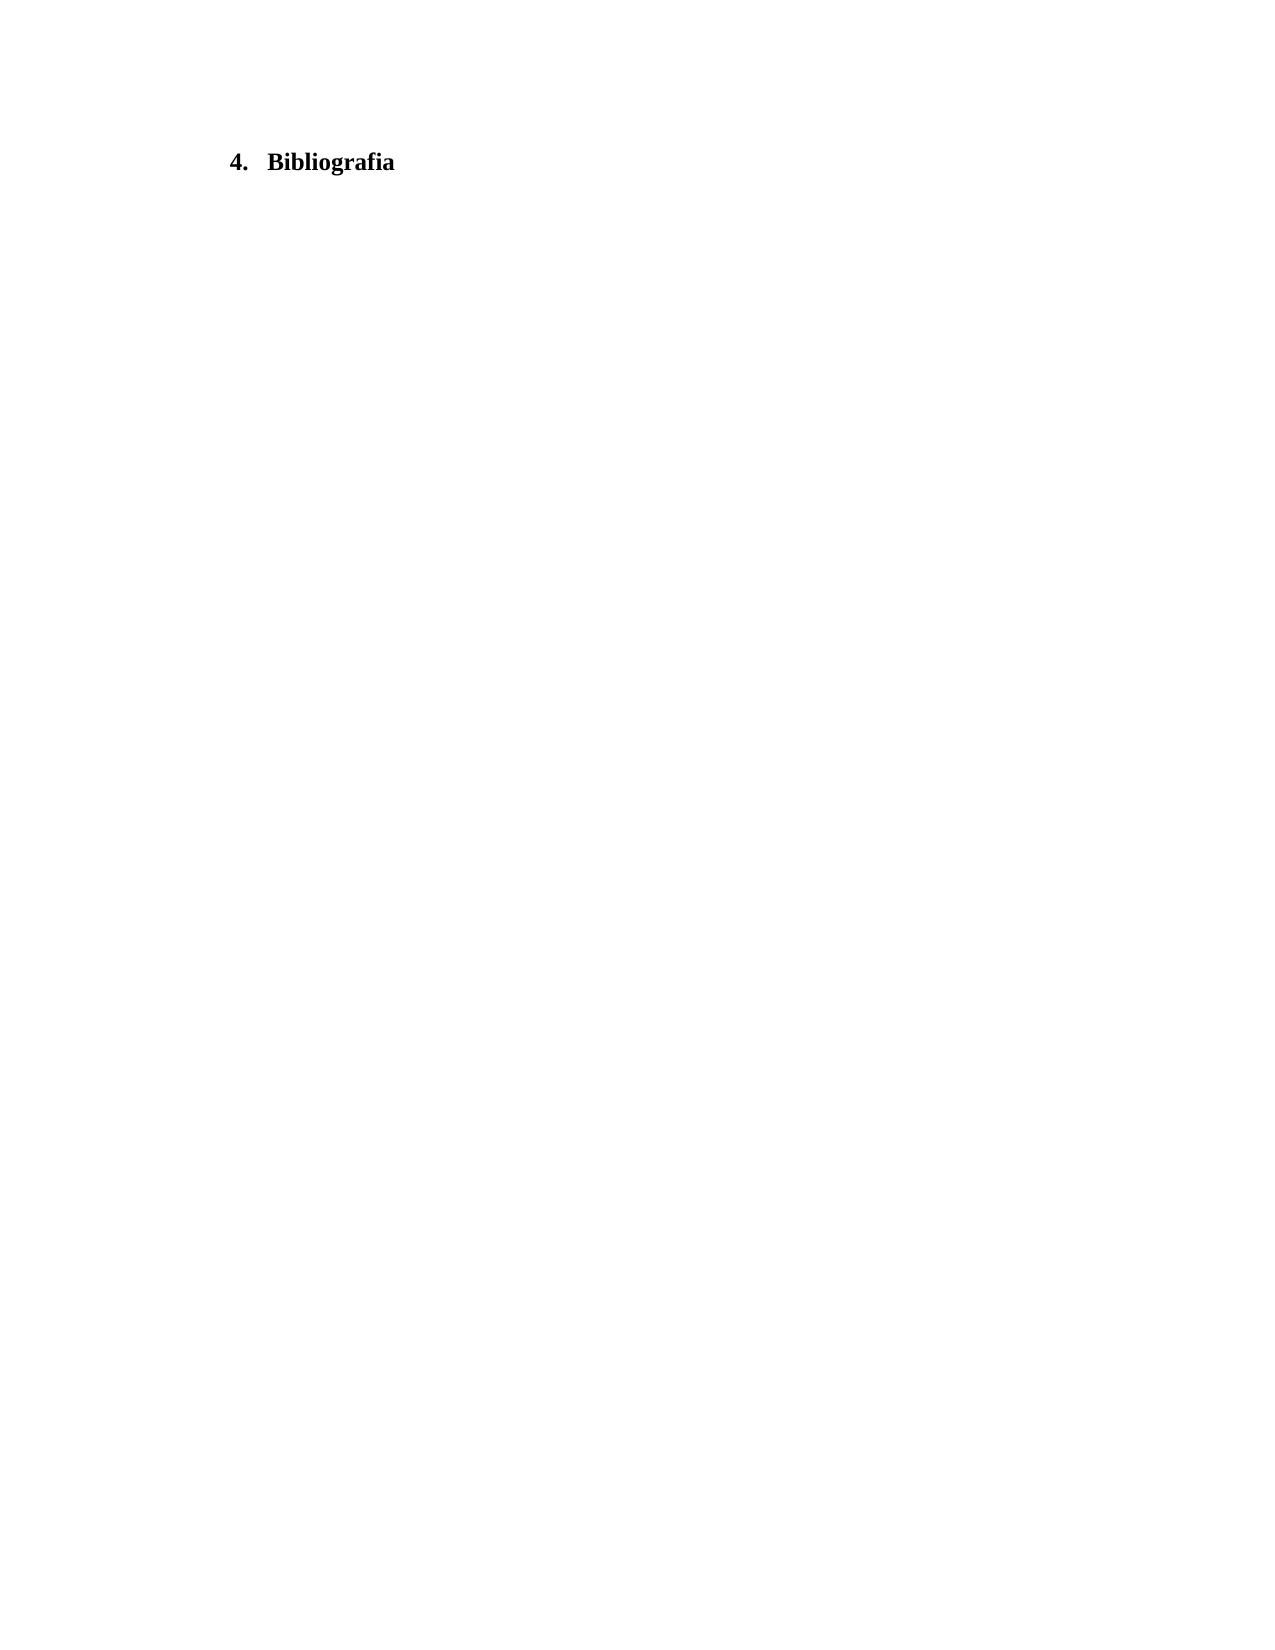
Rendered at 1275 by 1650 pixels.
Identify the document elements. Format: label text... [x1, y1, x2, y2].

list Bibliografia [229, 147, 1157, 176]
